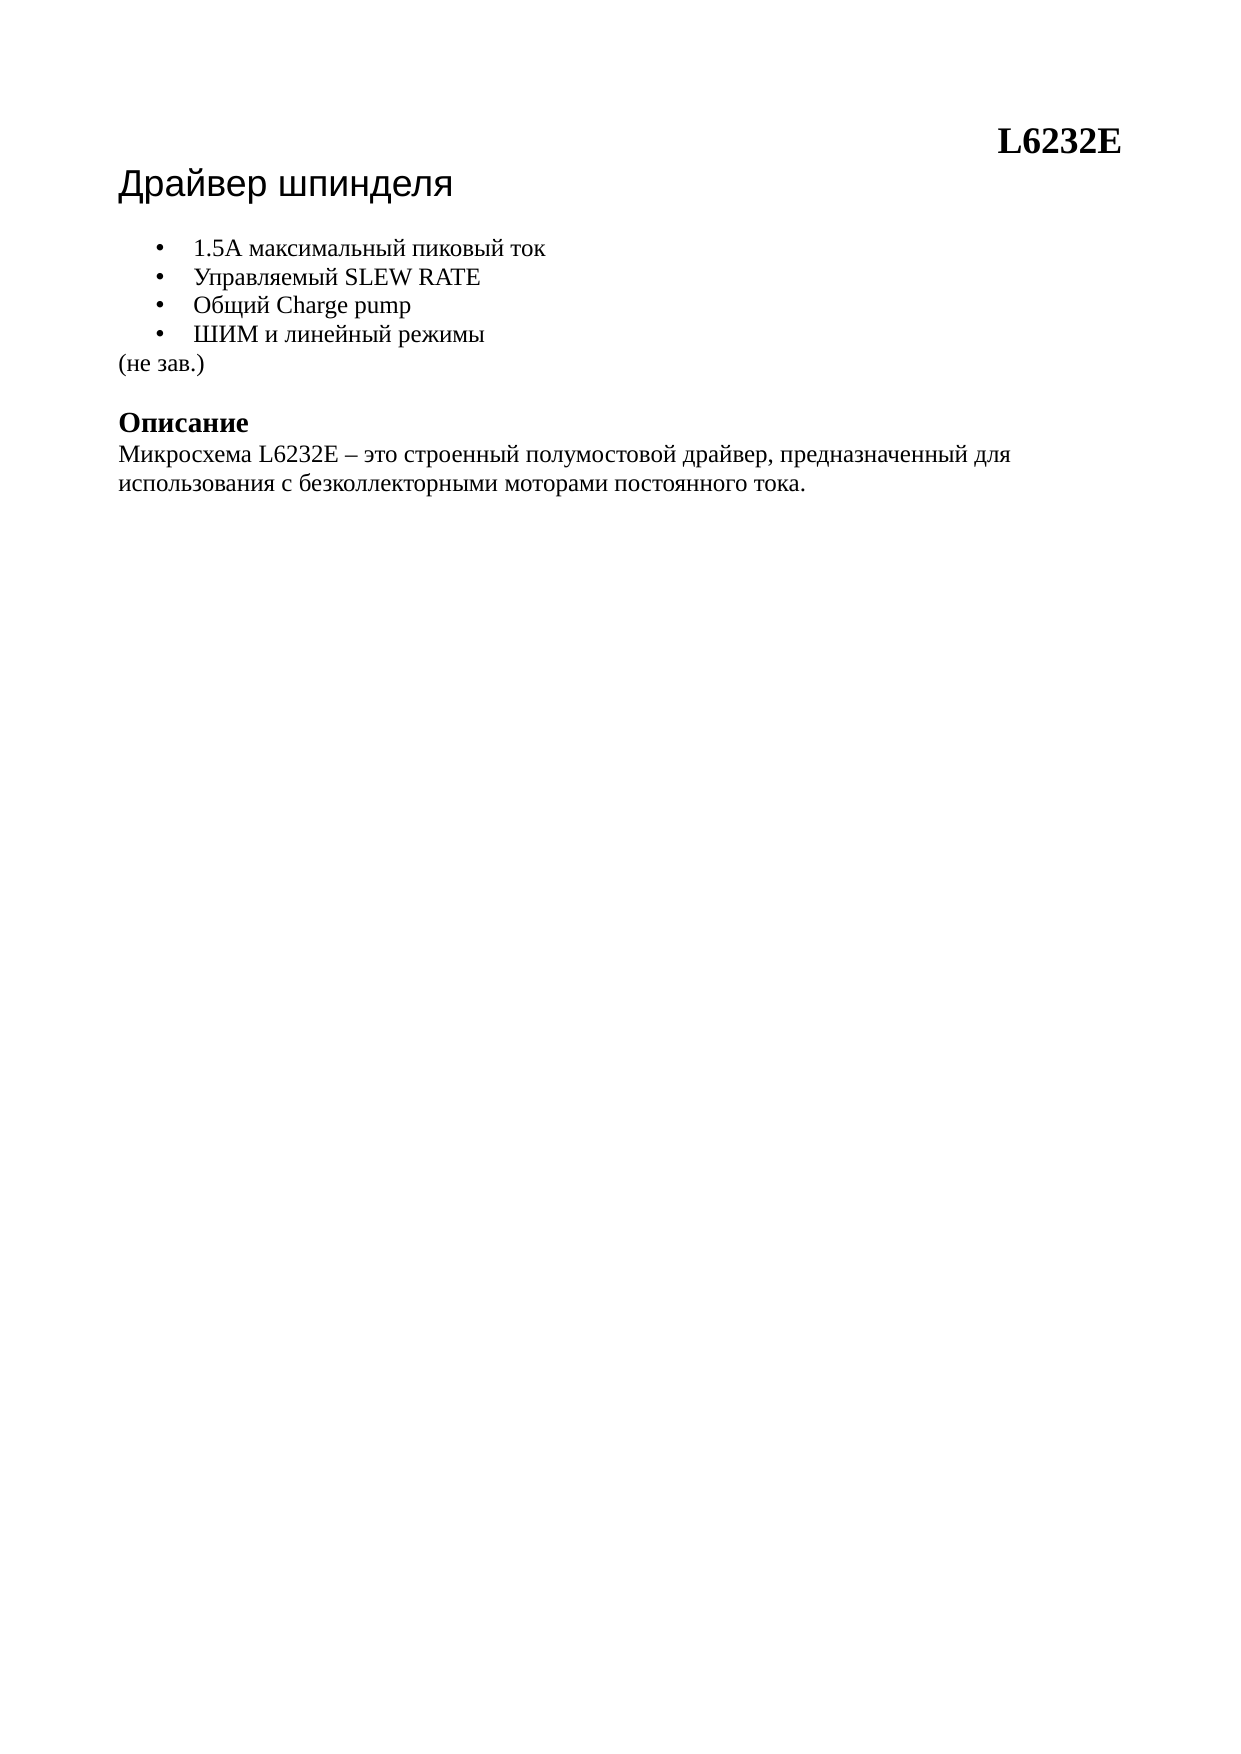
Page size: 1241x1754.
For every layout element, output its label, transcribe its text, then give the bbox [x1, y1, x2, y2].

text Микросхема L6232E – это строенный полумостовой драйвер, предназначенный для использования с безколлекторными моторами постоянного тока. [118, 439, 1122, 497]
list 1.5А максимальный пиковый ток [156, 233, 1122, 262]
text (не зав.) [118, 348, 1122, 377]
list Управляемый SLEW RATE [156, 262, 1122, 291]
text Описание [118, 406, 1122, 439]
text Драйвер шпинделя [118, 161, 1122, 204]
list ШИМ и линейный режимы [156, 319, 1122, 348]
text L6232E [118, 118, 1122, 161]
list Общий Charge pump [156, 291, 1122, 319]
